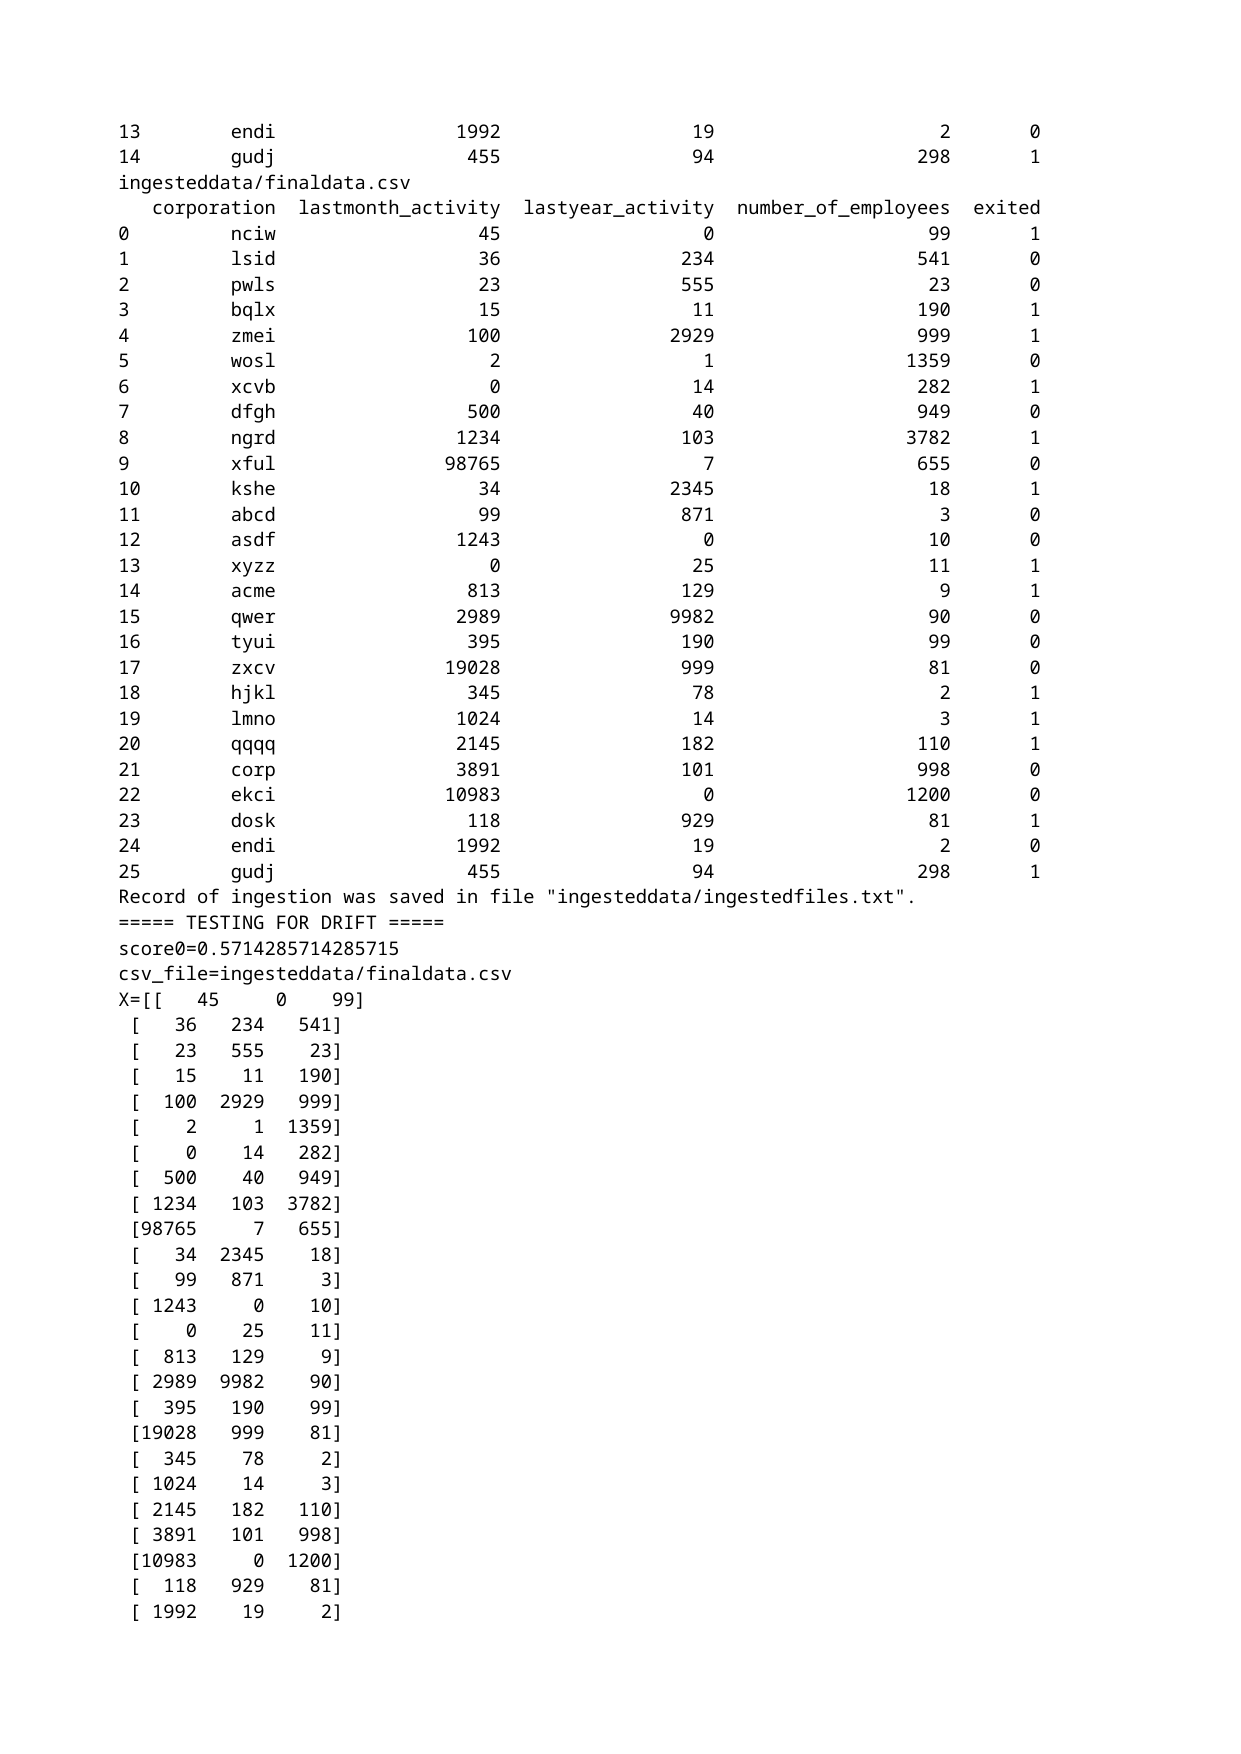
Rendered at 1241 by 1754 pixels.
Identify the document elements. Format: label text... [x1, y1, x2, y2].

text 3 bqlx 15 11 190 1 [118, 297, 1122, 322]
text [ 3891 101 998] [118, 1522, 1122, 1547]
text [ 1234 103 3782] [118, 1190, 1122, 1216]
text [ 813 129 9] [118, 1343, 1122, 1369]
text [10983 0 1200] [118, 1547, 1122, 1573]
text 12 asdf 1243 0 10 0 [118, 526, 1122, 552]
text 20 qqqq 2145 182 110 1 [118, 731, 1122, 756]
text 6 xcvb 0 14 282 1 [118, 373, 1122, 399]
text 16 tyui 395 190 99 0 [118, 628, 1122, 654]
text 14 acme 813 129 9 1 [118, 577, 1122, 603]
text 11 abcd 99 871 3 0 [118, 501, 1122, 526]
text 14 gudj 455 94 298 1 [118, 144, 1122, 169]
text [ 100 2929 999] [118, 1088, 1122, 1113]
text [ 1024 14 3] [118, 1471, 1122, 1496]
text 13 endi 1992 19 2 0 [118, 118, 1122, 144]
text X=[[ 45 0 99] [118, 986, 1122, 1011]
text Record of ingestion was saved in file "ingesteddata/ingestedfiles.txt". [118, 884, 1122, 909]
text [ 1992 19 2] [118, 1598, 1122, 1624]
text 23 dosk 118 929 81 1 [118, 807, 1122, 833]
text 22 ekci 10983 0 1200 0 [118, 782, 1122, 807]
text score0=0.5714285714285715 [118, 935, 1122, 960]
text [ 2989 9982 90] [118, 1369, 1122, 1394]
text 7 dfgh 500 40 949 0 [118, 399, 1122, 424]
text [ 15 11 190] [118, 1062, 1122, 1088]
text 13 xyzz 0 25 11 1 [118, 552, 1122, 577]
text 24 endi 1992 19 2 0 [118, 833, 1122, 858]
text 21 corp 3891 101 998 0 [118, 756, 1122, 782]
text [ 395 190 99] [118, 1394, 1122, 1420]
text 18 hjkl 345 78 2 1 [118, 679, 1122, 705]
text 4 zmei 100 2929 999 1 [118, 322, 1122, 348]
text [ 23 555 23] [118, 1037, 1122, 1062]
text [ 36 234 541] [118, 1011, 1122, 1037]
text 1 lsid 36 234 541 0 [118, 246, 1122, 271]
text 10 kshe 34 2345 18 1 [118, 475, 1122, 501]
text [ 99 871 3] [118, 1267, 1122, 1292]
text 9 xful 98765 7 655 0 [118, 450, 1122, 475]
text [98765 7 655] [118, 1216, 1122, 1241]
text 17 zxcv 19028 999 81 0 [118, 654, 1122, 679]
text [ 118 929 81] [118, 1573, 1122, 1598]
text [ 500 40 949] [118, 1164, 1122, 1190]
text csv_file=ingesteddata/finaldata.csv [118, 960, 1122, 986]
text [ 2 1 1359] [118, 1113, 1122, 1139]
text [ 34 2345 18] [118, 1241, 1122, 1267]
text 15 qwer 2989 9982 90 0 [118, 603, 1122, 628]
text 25 gudj 455 94 298 1 [118, 858, 1122, 884]
text corporation lastmonth_activity lastyear_activity number_of_employees exited [118, 195, 1122, 220]
text [ 1243 0 10] [118, 1292, 1122, 1318]
text [ 2145 182 110] [118, 1496, 1122, 1522]
text ===== TESTING FOR DRIFT ===== [118, 909, 1122, 935]
text 2 pwls 23 555 23 0 [118, 271, 1122, 297]
text 5 wosl 2 1 1359 0 [118, 348, 1122, 373]
text [19028 999 81] [118, 1420, 1122, 1445]
text 0 nciw 45 0 99 1 [118, 220, 1122, 246]
text 8 ngrd 1234 103 3782 1 [118, 424, 1122, 450]
text [ 345 78 2] [118, 1445, 1122, 1471]
text [ 0 14 282] [118, 1139, 1122, 1164]
text 19 lmno 1024 14 3 1 [118, 705, 1122, 731]
text ingesteddata/finaldata.csv [118, 169, 1122, 195]
text [ 0 25 11] [118, 1318, 1122, 1343]
